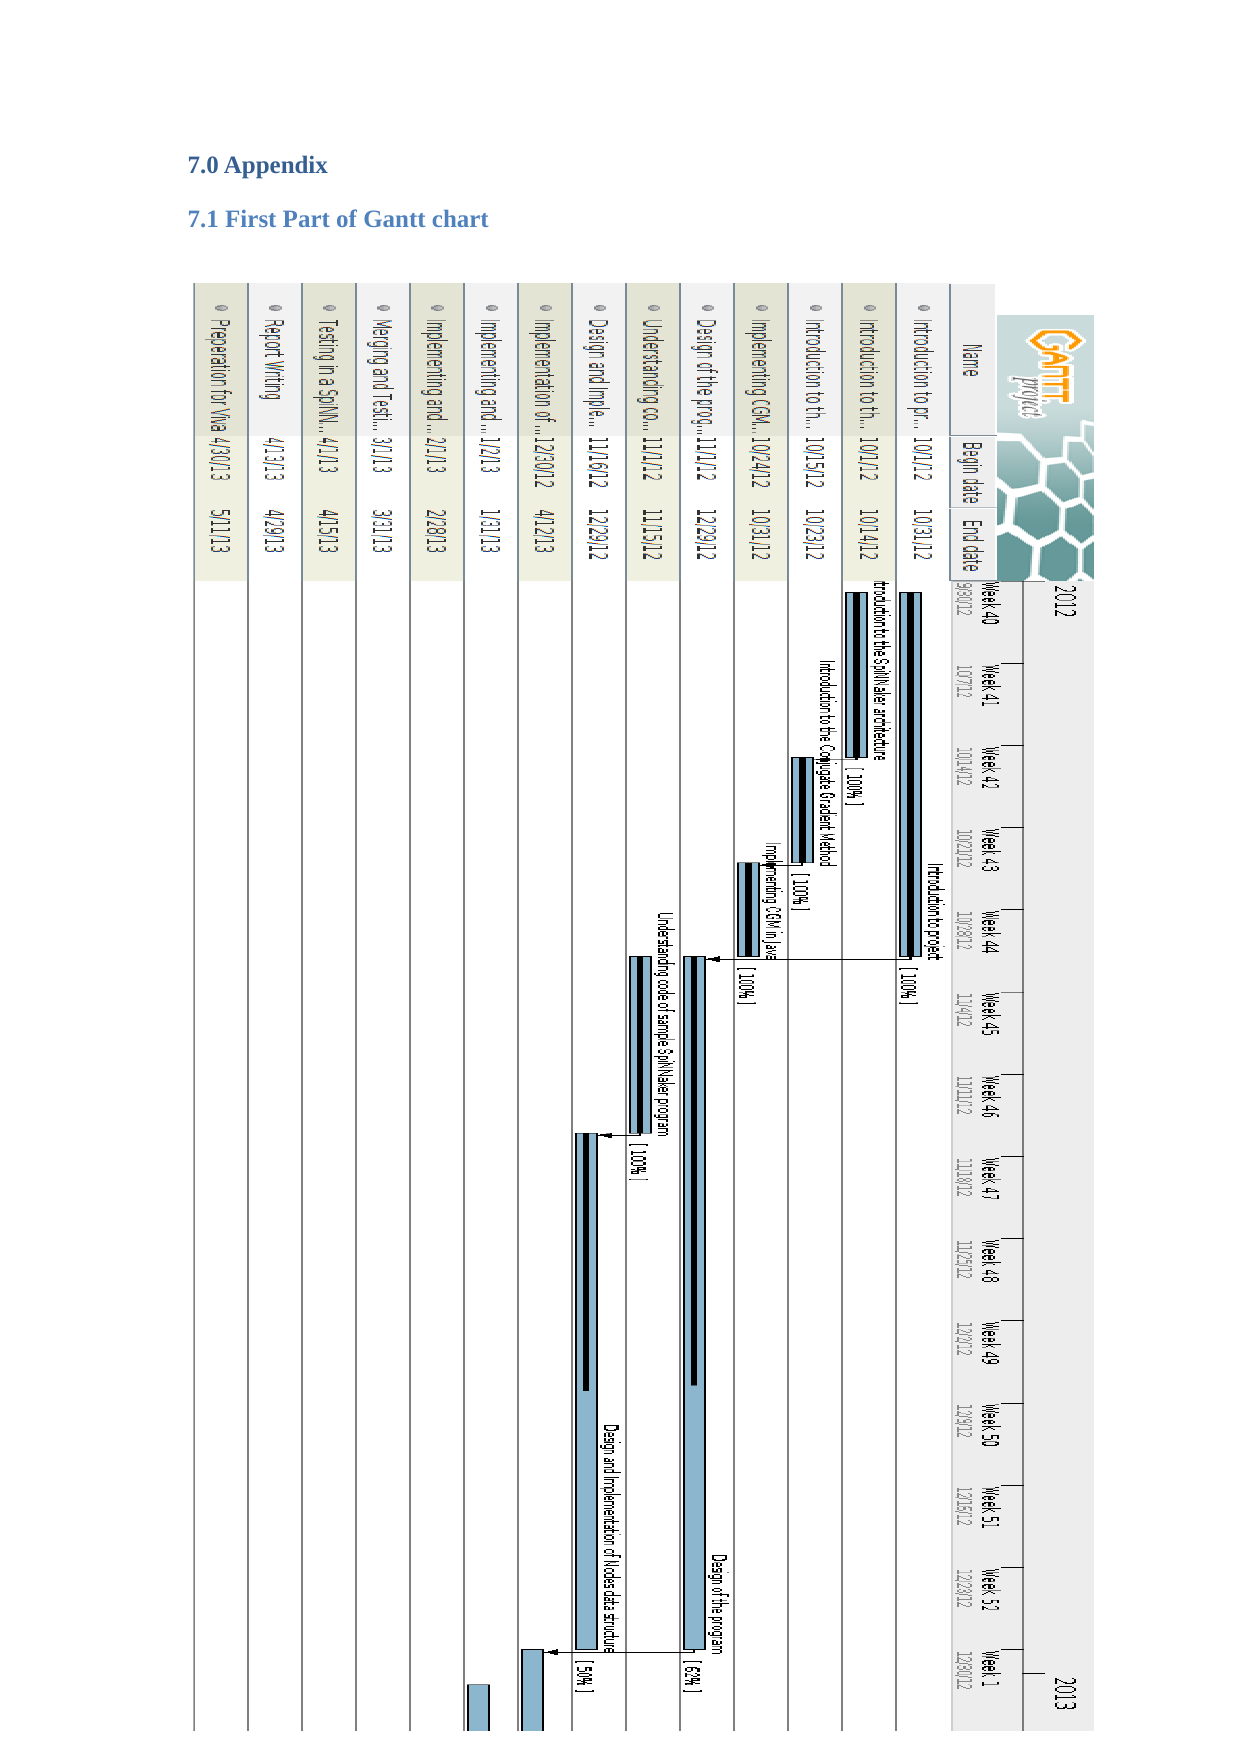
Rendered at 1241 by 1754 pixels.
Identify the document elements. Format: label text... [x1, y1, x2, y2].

picture [193, 283, 1097, 1731]
subtitle 7.0 Appendix [187, 150, 1053, 179]
subtitle 7.1 First Part of Gantt chart [187, 204, 1053, 233]
